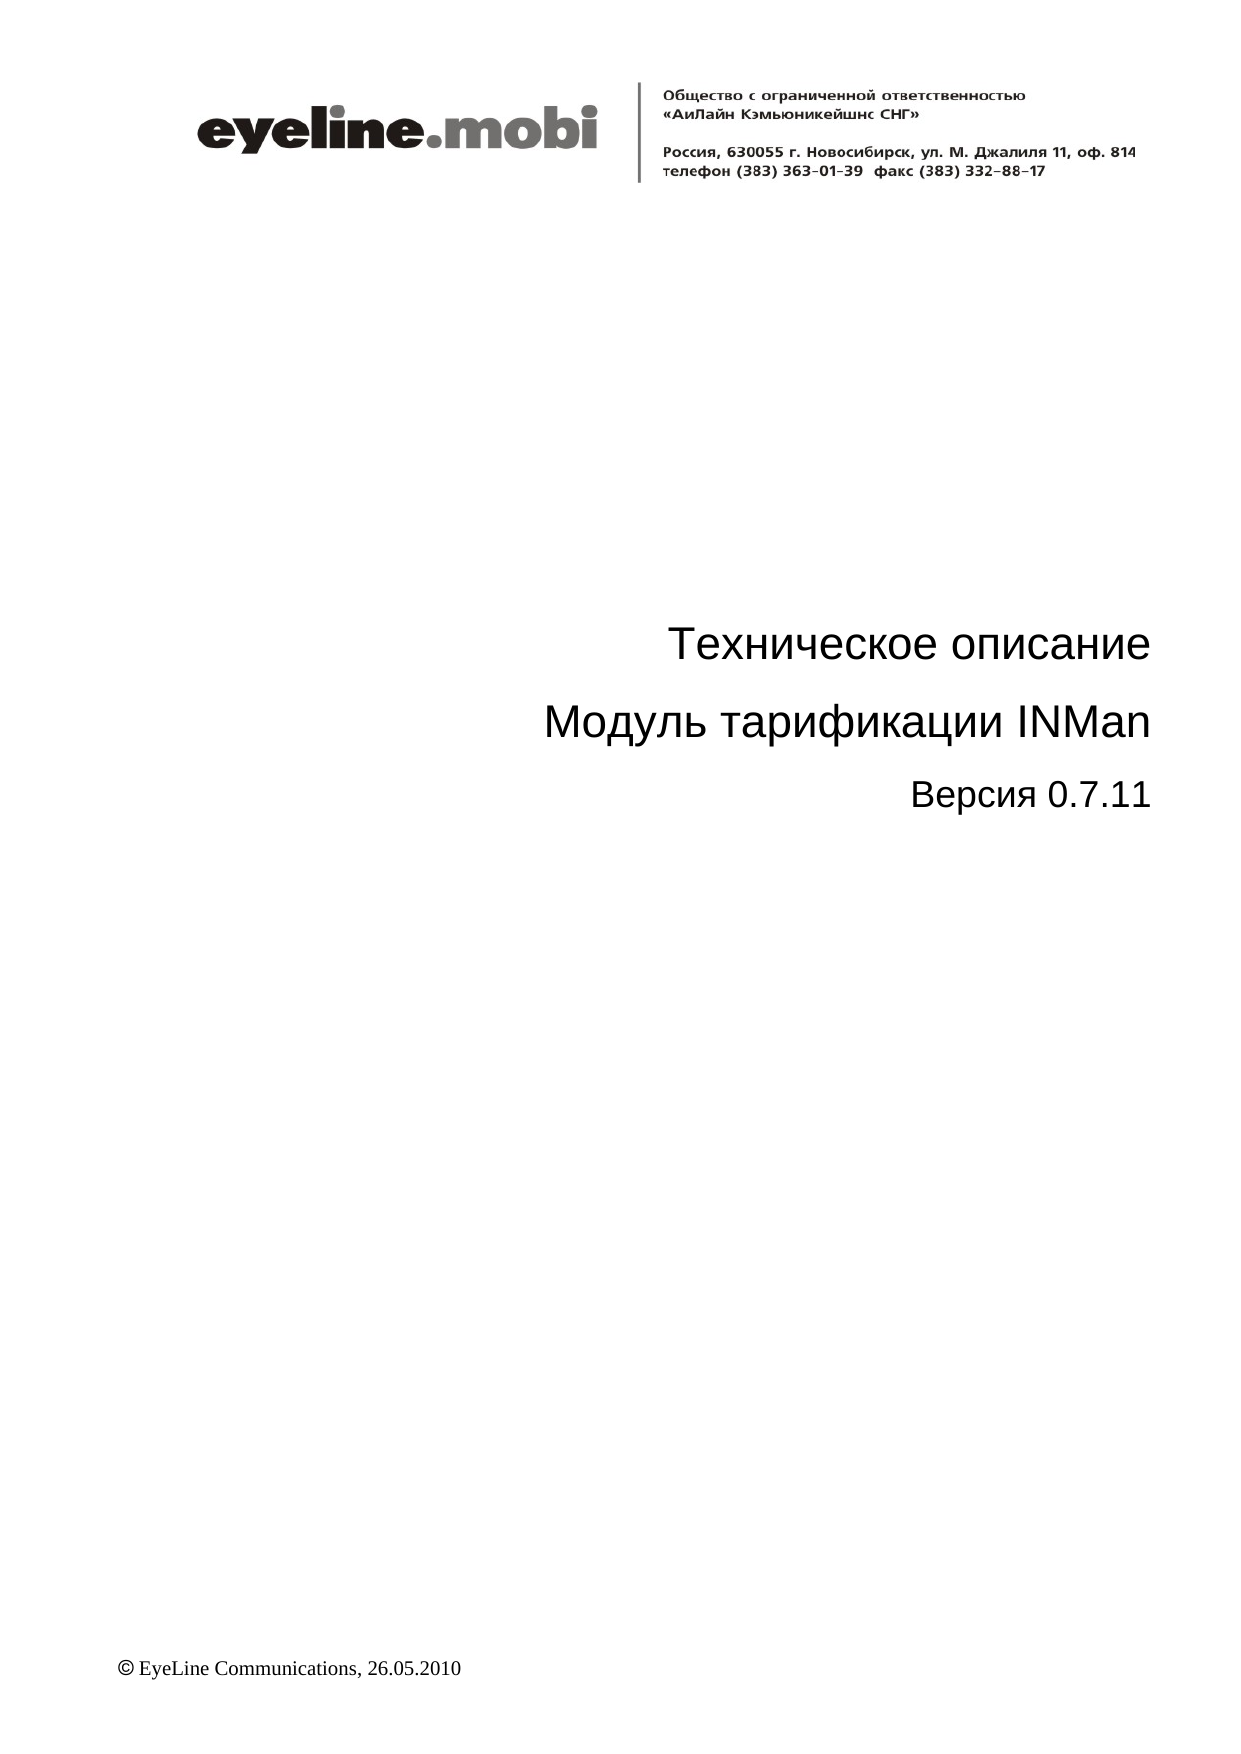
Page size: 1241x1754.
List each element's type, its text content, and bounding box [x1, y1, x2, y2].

picture [197, 82, 1135, 183]
title Техническое описание [118, 617, 1151, 669]
title Модуль тарификации INMan [266, 694, 1151, 747]
title Версия 0.7.11 [266, 772, 1151, 815]
